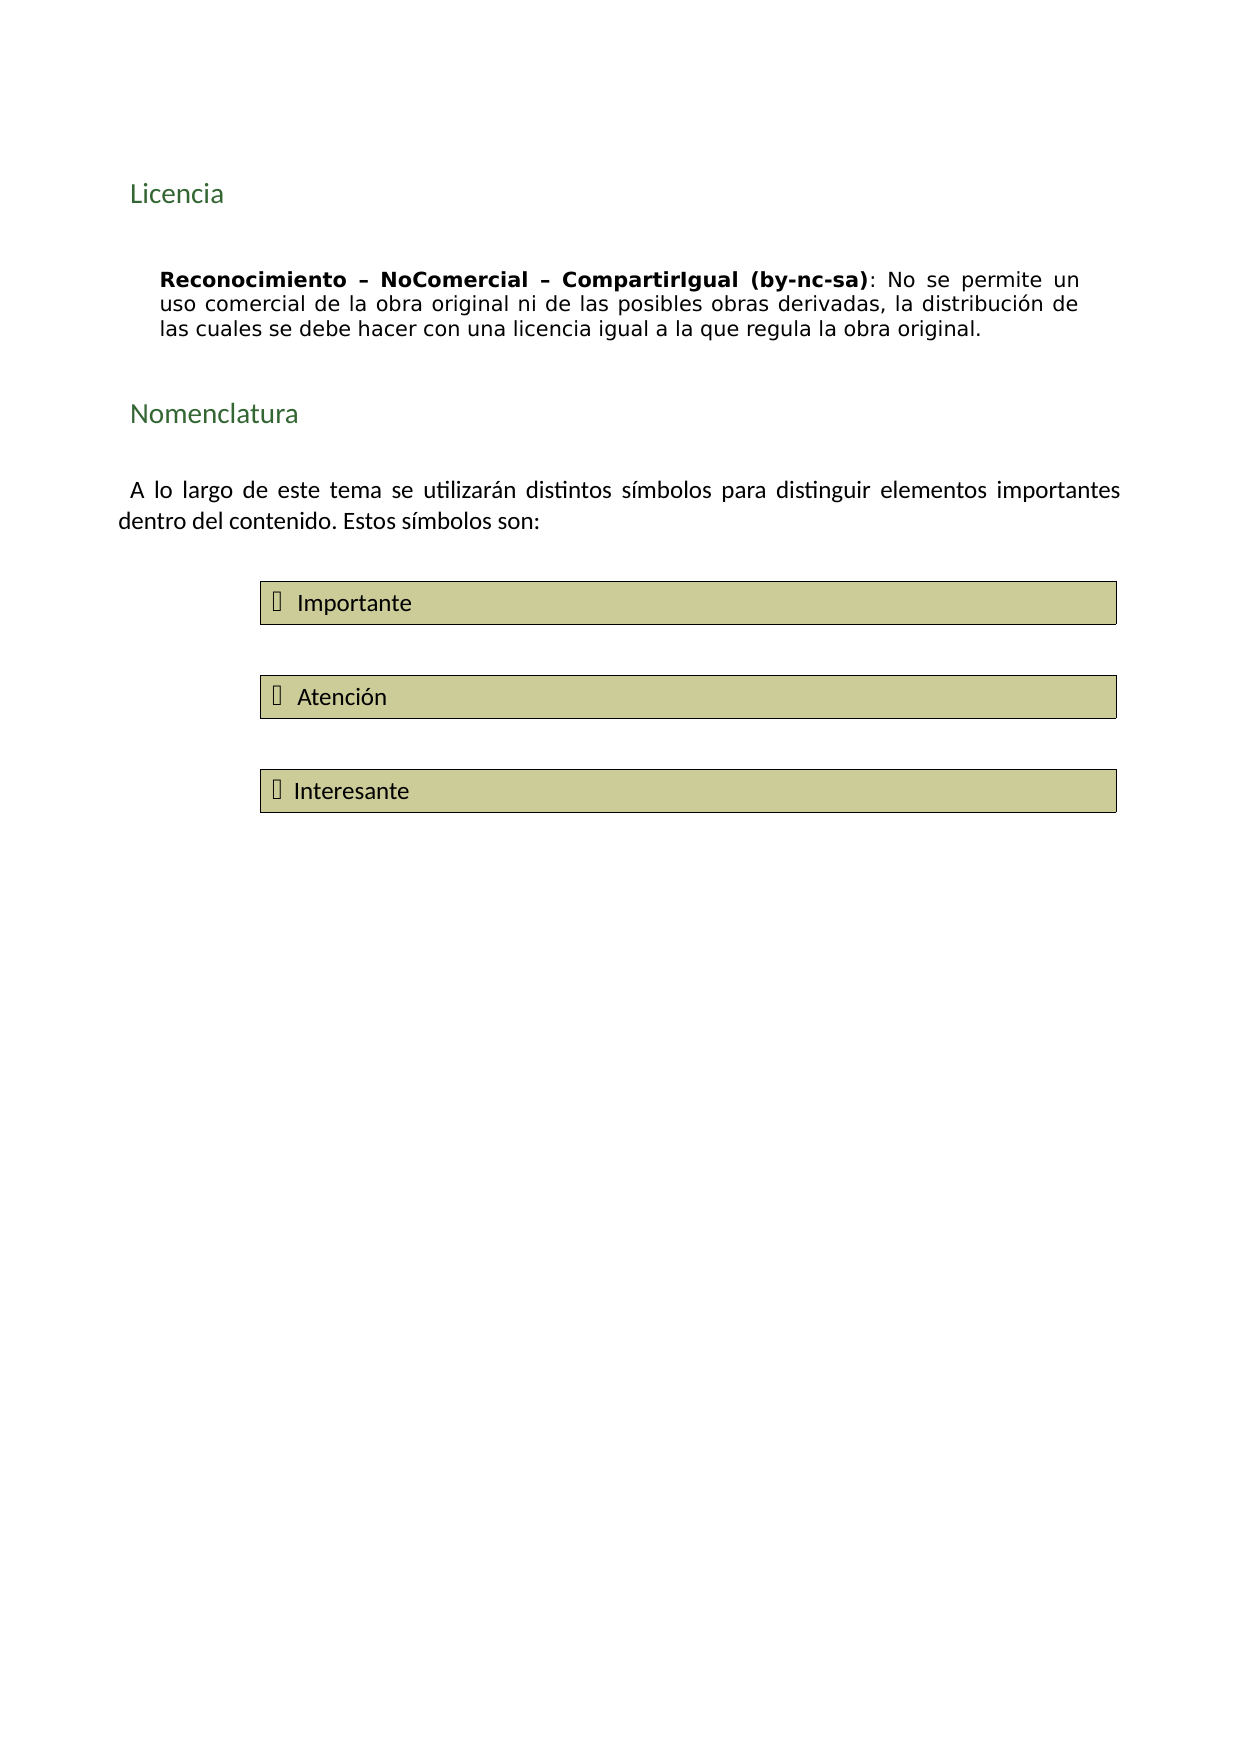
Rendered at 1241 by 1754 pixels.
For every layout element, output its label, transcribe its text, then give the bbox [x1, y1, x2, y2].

text  Importante [261, 582, 1116, 624]
text Licencia [118, 175, 1122, 211]
text  Atención [261, 676, 1116, 718]
text Reconocimiento – NoComercial – CompartirIgual (by-nc-sa): No se permite un uso comercial de la obra original ni de las posibles obras derivadas, la distribución de las cuales se debe hacer con una licencia igual a la que regula la obra original. [159, 268, 1080, 341]
text Nomenclatura [118, 396, 1122, 431]
text A lo largo de este tema se utilizarán distintos símbolos para distinguir elementos importantes dentro del contenido. Estos símbolos son: [118, 474, 1122, 536]
text  Interesante [261, 770, 1116, 812]
